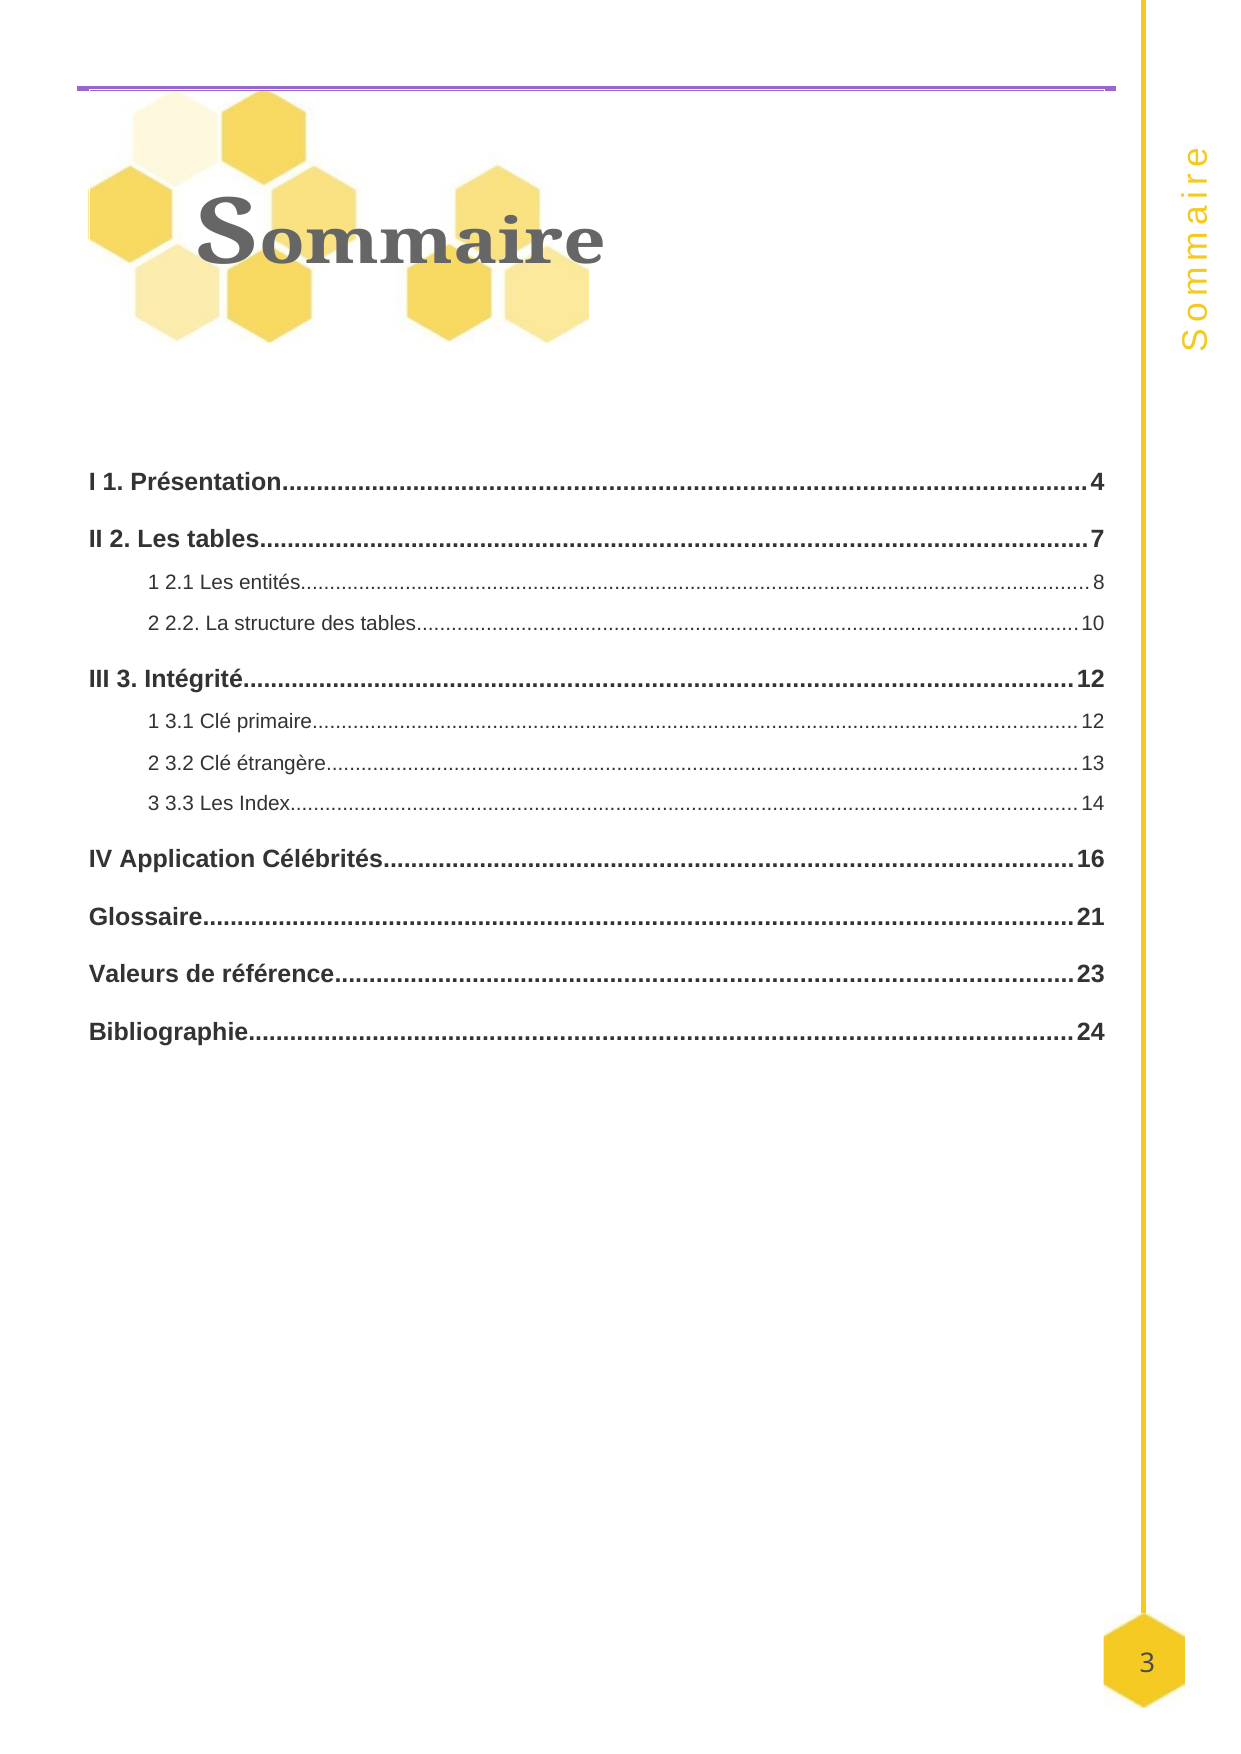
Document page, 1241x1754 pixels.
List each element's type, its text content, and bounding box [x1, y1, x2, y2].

title II 2. Les tables 7 [88, 525, 1104, 553]
title Bibliographie 24 [88, 1017, 1104, 1045]
title Valeurs de référence 23 [88, 960, 1104, 988]
title 2 3.2 Clé étrangère 13 [148, 751, 1104, 774]
title I 1. Présentation 4 [88, 468, 1104, 496]
picture [1103, 1613, 1191, 1725]
title 1 2.1 Les entités 8 [148, 571, 1104, 594]
title 2 2.2. La structure des tables 10 [148, 612, 1104, 635]
title IV Application Célébrités 16 [88, 845, 1104, 873]
title Glossaire 21 [88, 902, 1104, 930]
title 3 3.3 Les Index 14 [148, 792, 1104, 815]
title III 3. Intégrité 12 [88, 664, 1104, 692]
title Sommaire [90, 91, 1104, 367]
title 1 3.1 Clé primaire 12 [148, 710, 1104, 733]
